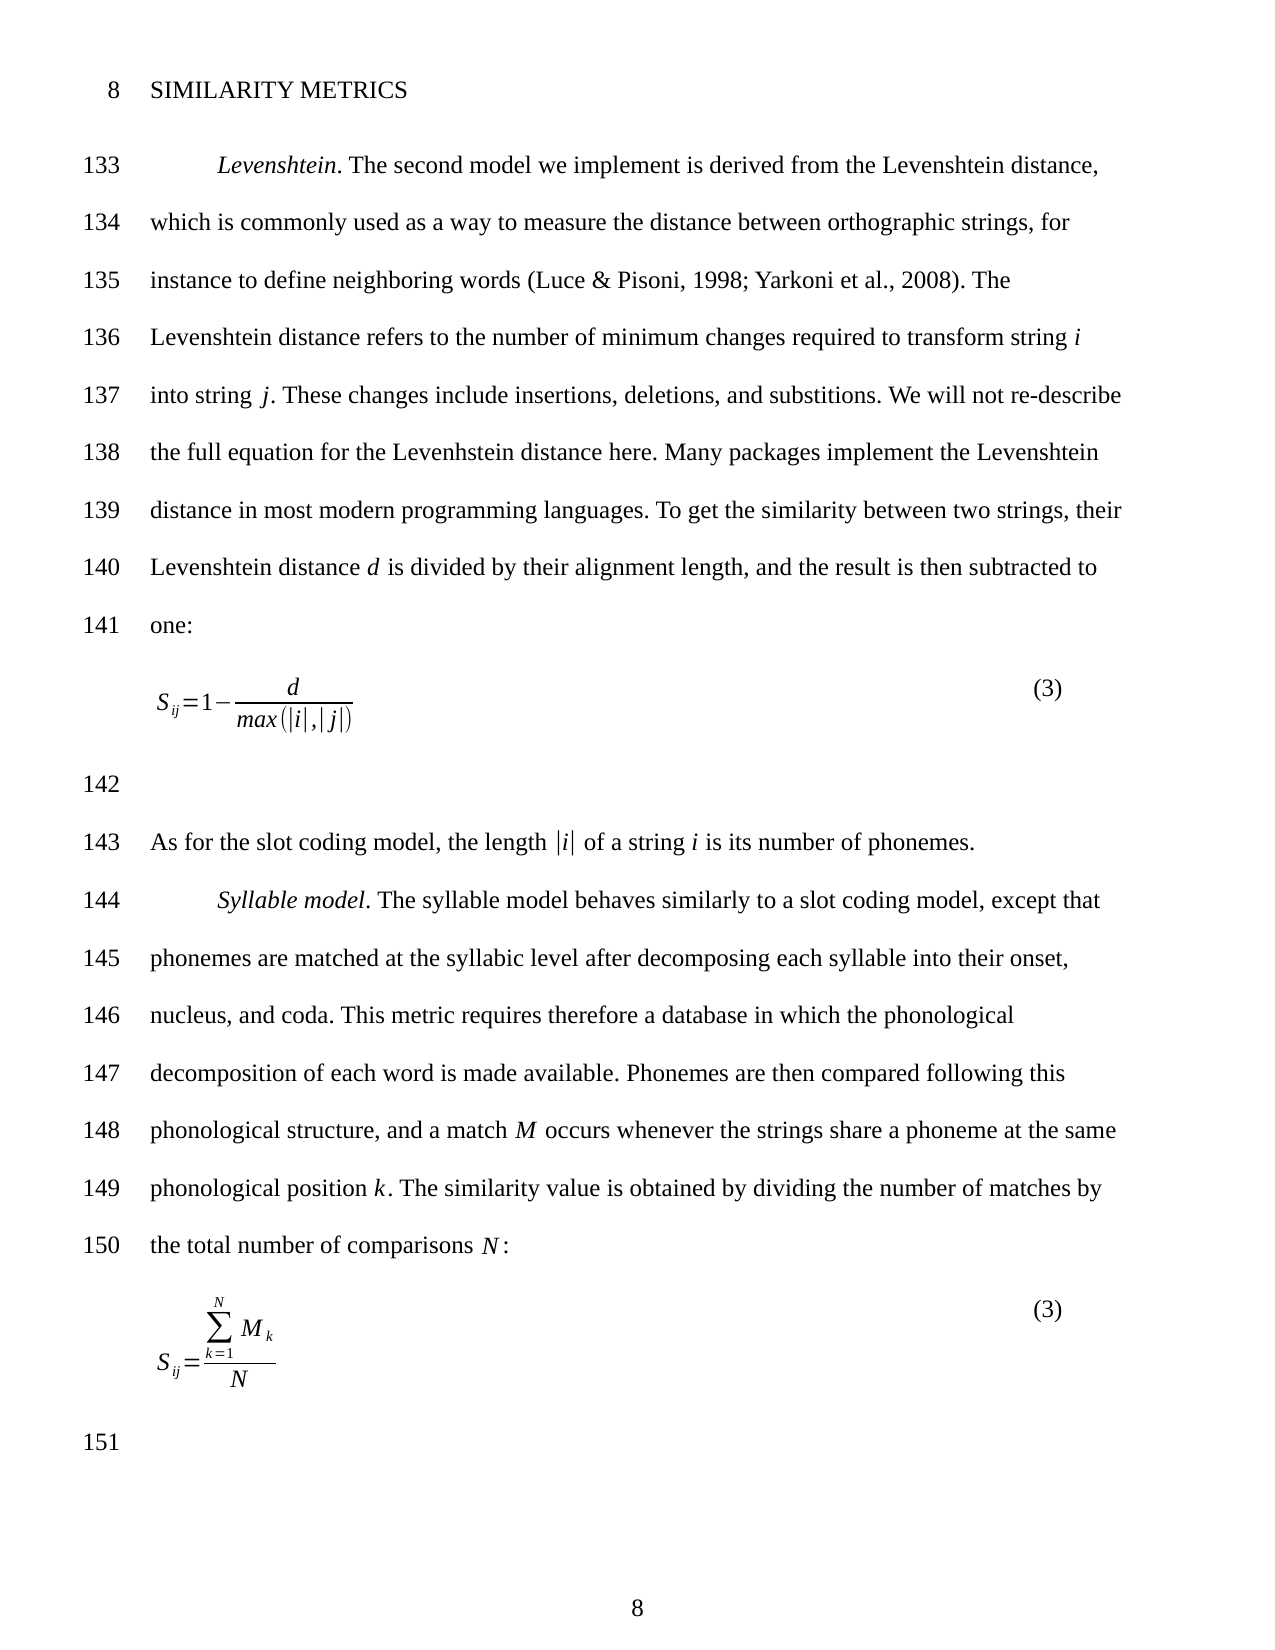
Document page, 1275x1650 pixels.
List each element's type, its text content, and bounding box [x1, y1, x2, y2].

table_header (3) [1027, 668, 1125, 769]
text Syllable model. The syllable model behaves similarly to a slot coding model, except that phonemes are matched at the syllabic level after decomposing each syllable into their onset, nucleus, and coda. This metric requires therefore a database in which the phonological decomposition of each word is made available. Phonemes are then compared following this phonological structure, and a match occurs whenever the strings share a phoneme at the same phonological position . The similarity value is obtained by dividing the number of matches by the total number of comparisons : [150, 886, 1125, 1259]
table_header (3) [1027, 1288, 1125, 1427]
table_header [150, 1288, 1027, 1427]
table_header [150, 668, 1027, 769]
text Levenshtein. The second model we implement is derived from the Levenshtein distance, which is commonly used as a way to measure the distance between orthographic strings, for instance to define neighboring words (Luce & Pisoni, 1998; Yarkoni et al., 2008). The Levenshtein distance refers to the number of minimum changes required to transform string into string . These changes include insertions, deletions, and substitions. We will not re-describe the full equation for the Levenhstein distance here. Many packages implement the Levenshtein distance in most modern programming languages. To get the similarity between two strings, their Levenshtein distance is divided by their alignment length, and the result is then subtracted to one: [150, 150, 1125, 639]
text As for the slot coding model, the length of a string is its number of phonemes. [150, 827, 1125, 857]
